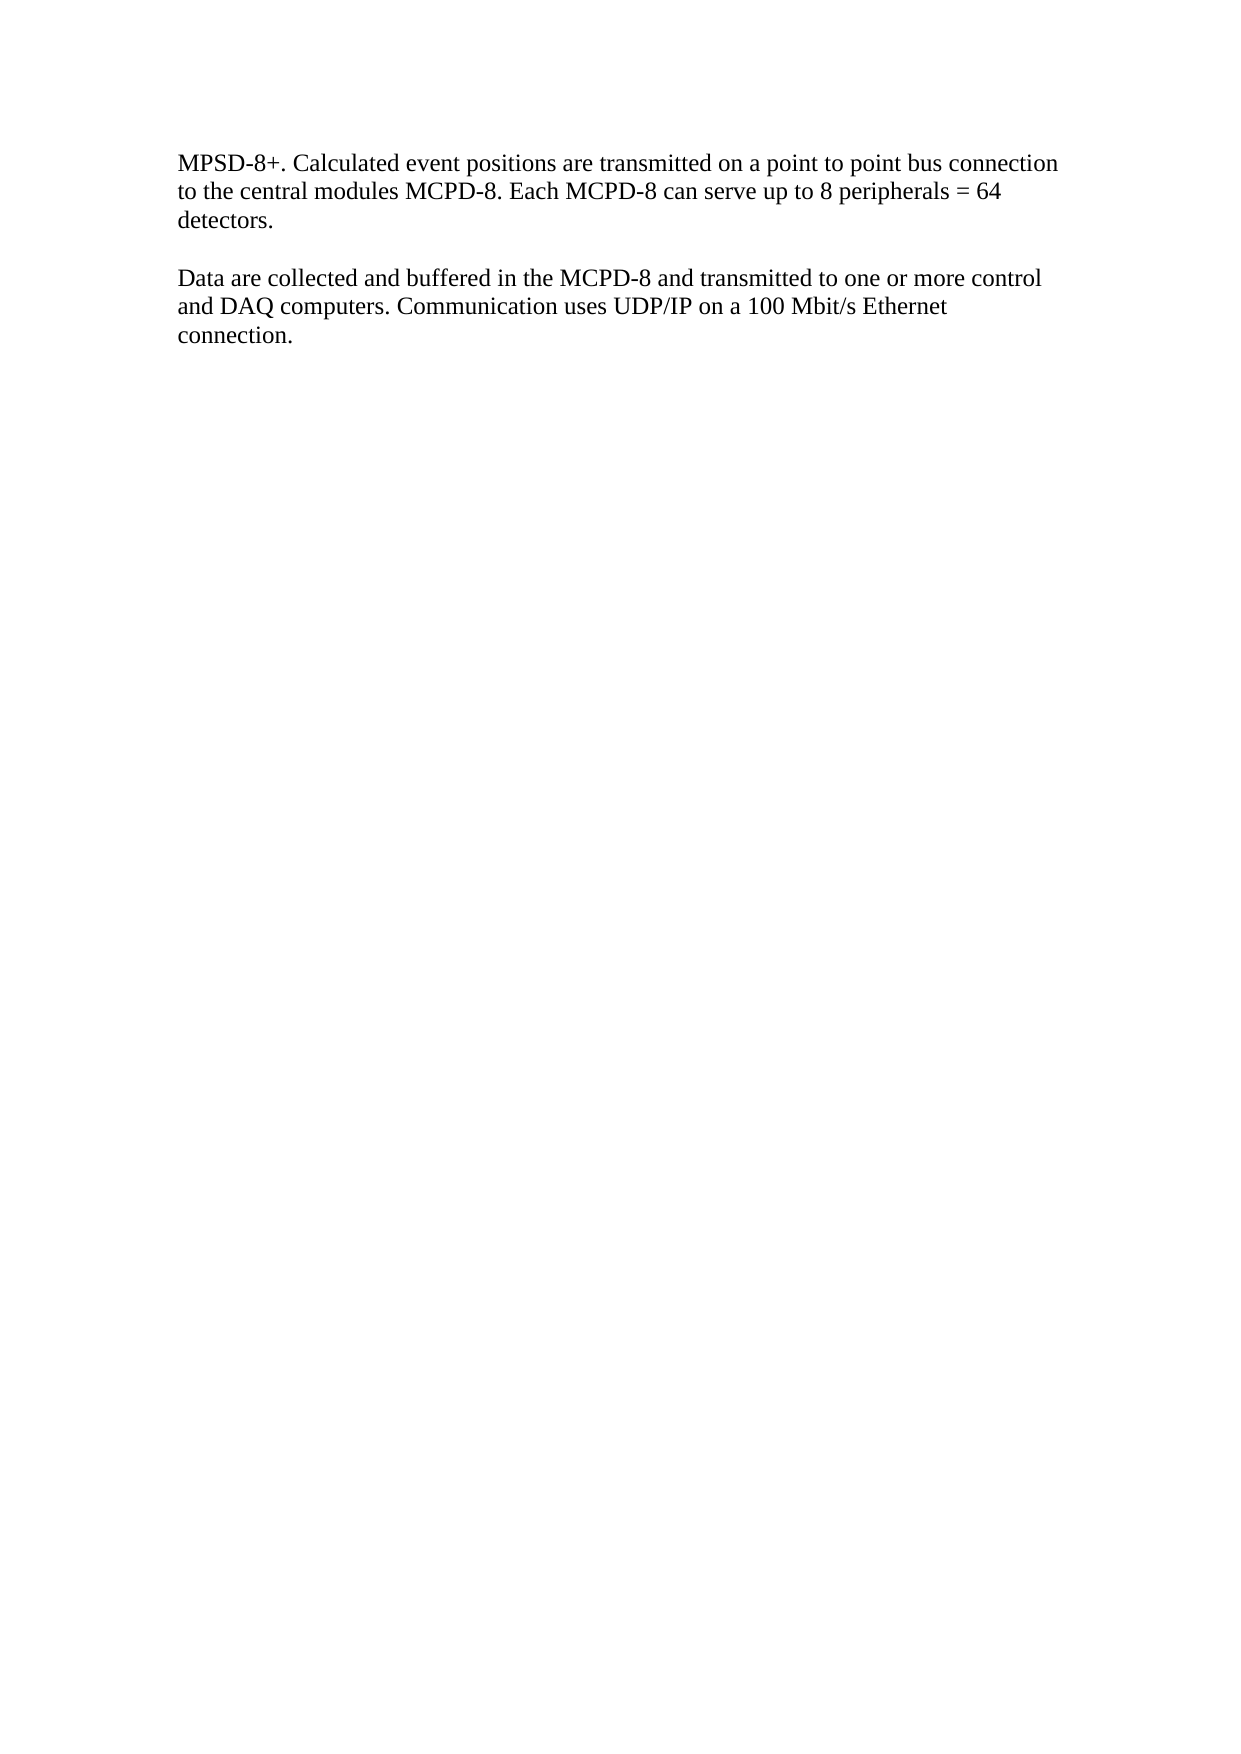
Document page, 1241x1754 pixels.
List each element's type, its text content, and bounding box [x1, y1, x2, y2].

text Data are collected and buffered in the MCPD-8 and transmitted to one or more control and DAQ computers. Communication uses UDP/IP on a 100 Mbit/s Ethernet connection. [177, 263, 1063, 349]
text MPSD-8+. Calculated event positions are transmitted on a point to point bus connection to the central modules MCPD-8. Each MCPD-8 can serve up to 8 peripherals = 64 detectors. [177, 148, 1063, 234]
